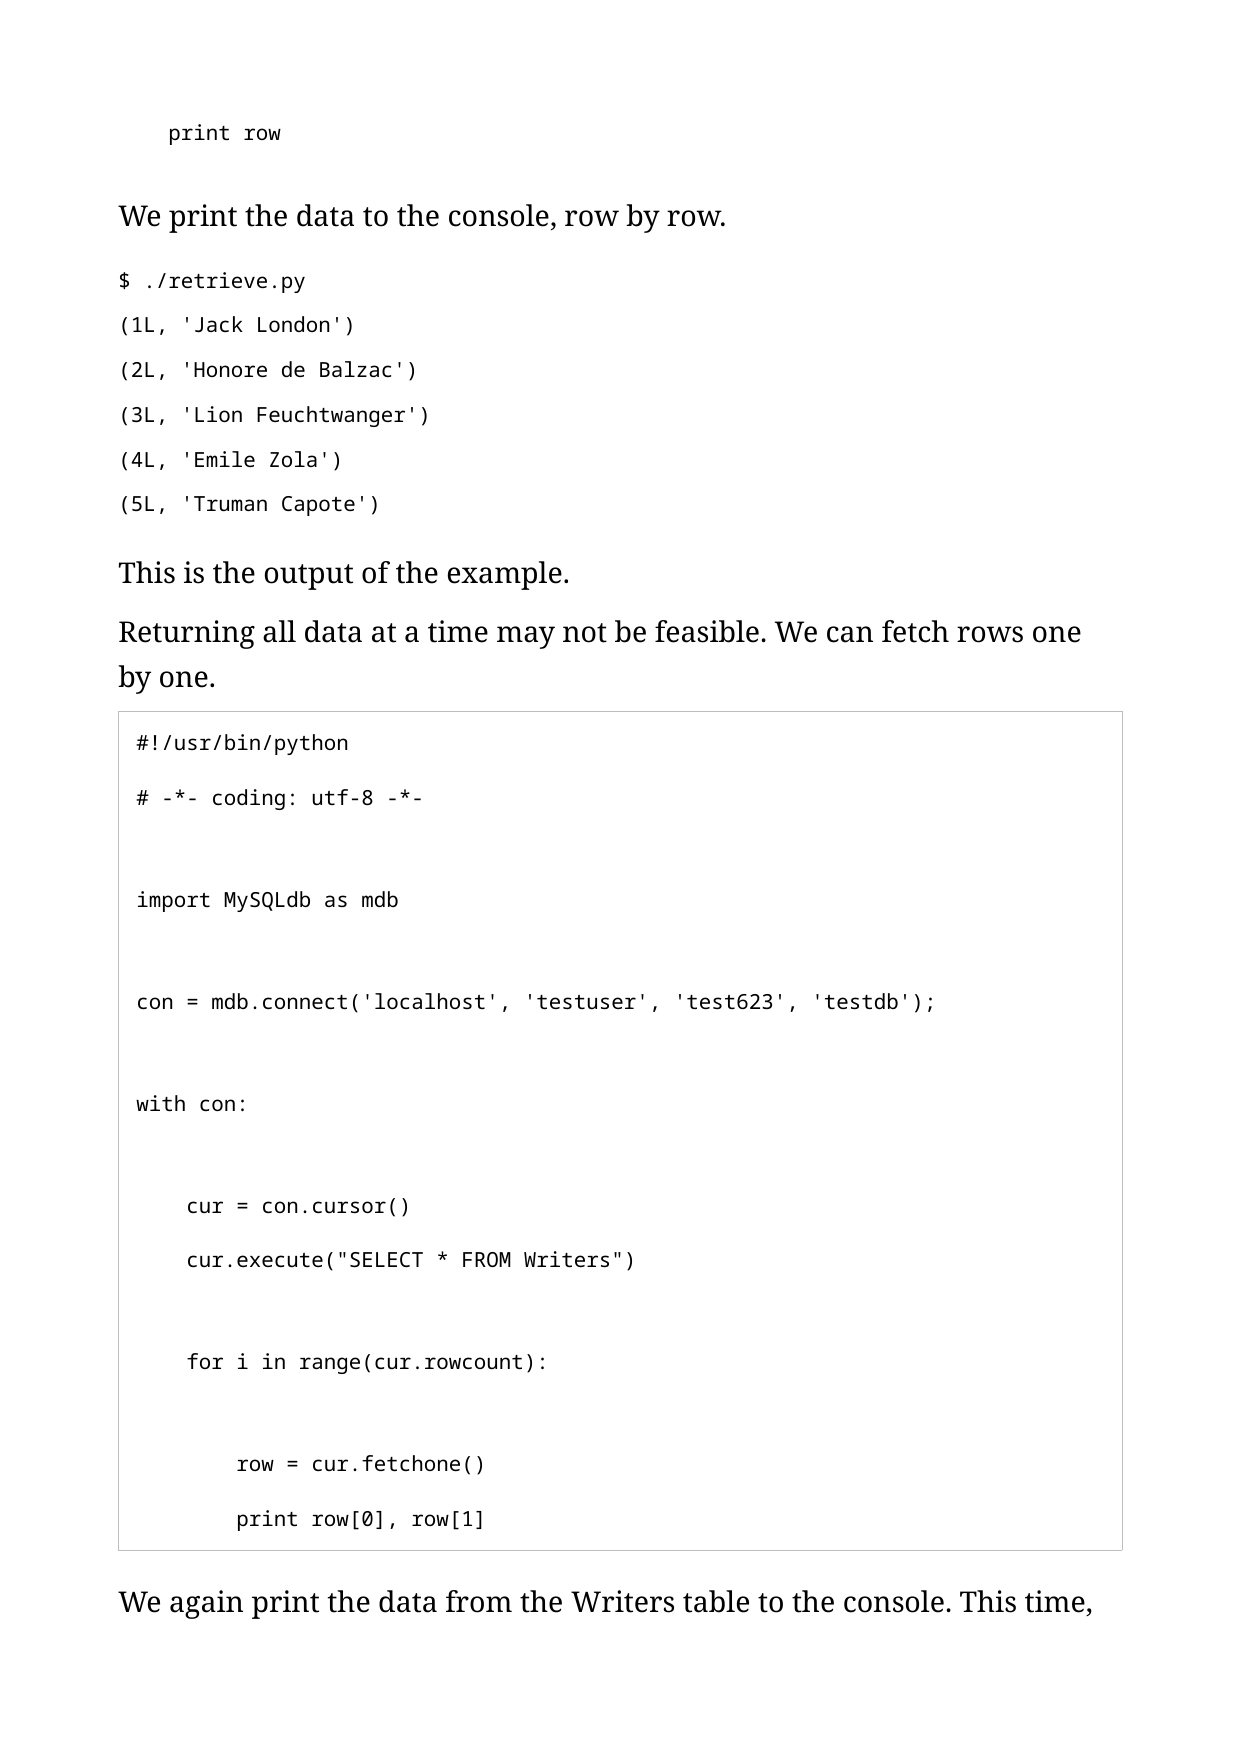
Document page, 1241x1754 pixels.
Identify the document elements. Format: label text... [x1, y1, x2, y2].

text print row[0], row[1] [119, 1486, 1122, 1550]
text with con: [119, 1071, 1122, 1117]
text import MySQLdb as mdb [119, 867, 1122, 913]
text # -*- coding: utf-8 -*- [119, 765, 1122, 811]
text (2L, 'Honore de Balzac') [118, 339, 1122, 384]
text print row [118, 118, 1122, 147]
text (4L, 'Emile Zola') [118, 428, 1122, 473]
text row = cur.fetchone() [119, 1431, 1122, 1478]
text (1L, 'Jack London') [118, 294, 1122, 339]
text We again print the data from the Writers table to the console. This time, [118, 1576, 1122, 1621]
text This is the output of the example. [118, 547, 1122, 592]
text $ ./retrieve.py [118, 250, 1122, 294]
text for i in range(cur.rowcount): [119, 1329, 1122, 1376]
text cur.execute("SELECT * FROM Writers") [119, 1227, 1122, 1274]
text cur = con.cursor() [119, 1173, 1122, 1219]
text con = mdb.connect('localhost', 'testuser', 'test623', 'testdb'); [119, 969, 1122, 1015]
text (3L, 'Lion Feuchtwanger') [118, 384, 1122, 428]
text (5L, 'Truman Capote') [118, 473, 1122, 518]
text We print the data to the console, row by row. [118, 190, 1122, 235]
text #!/usr/bin/python [119, 712, 1122, 757]
text Returning all data at a time may not be feasible. We can fetch rows one by one. [118, 607, 1122, 696]
